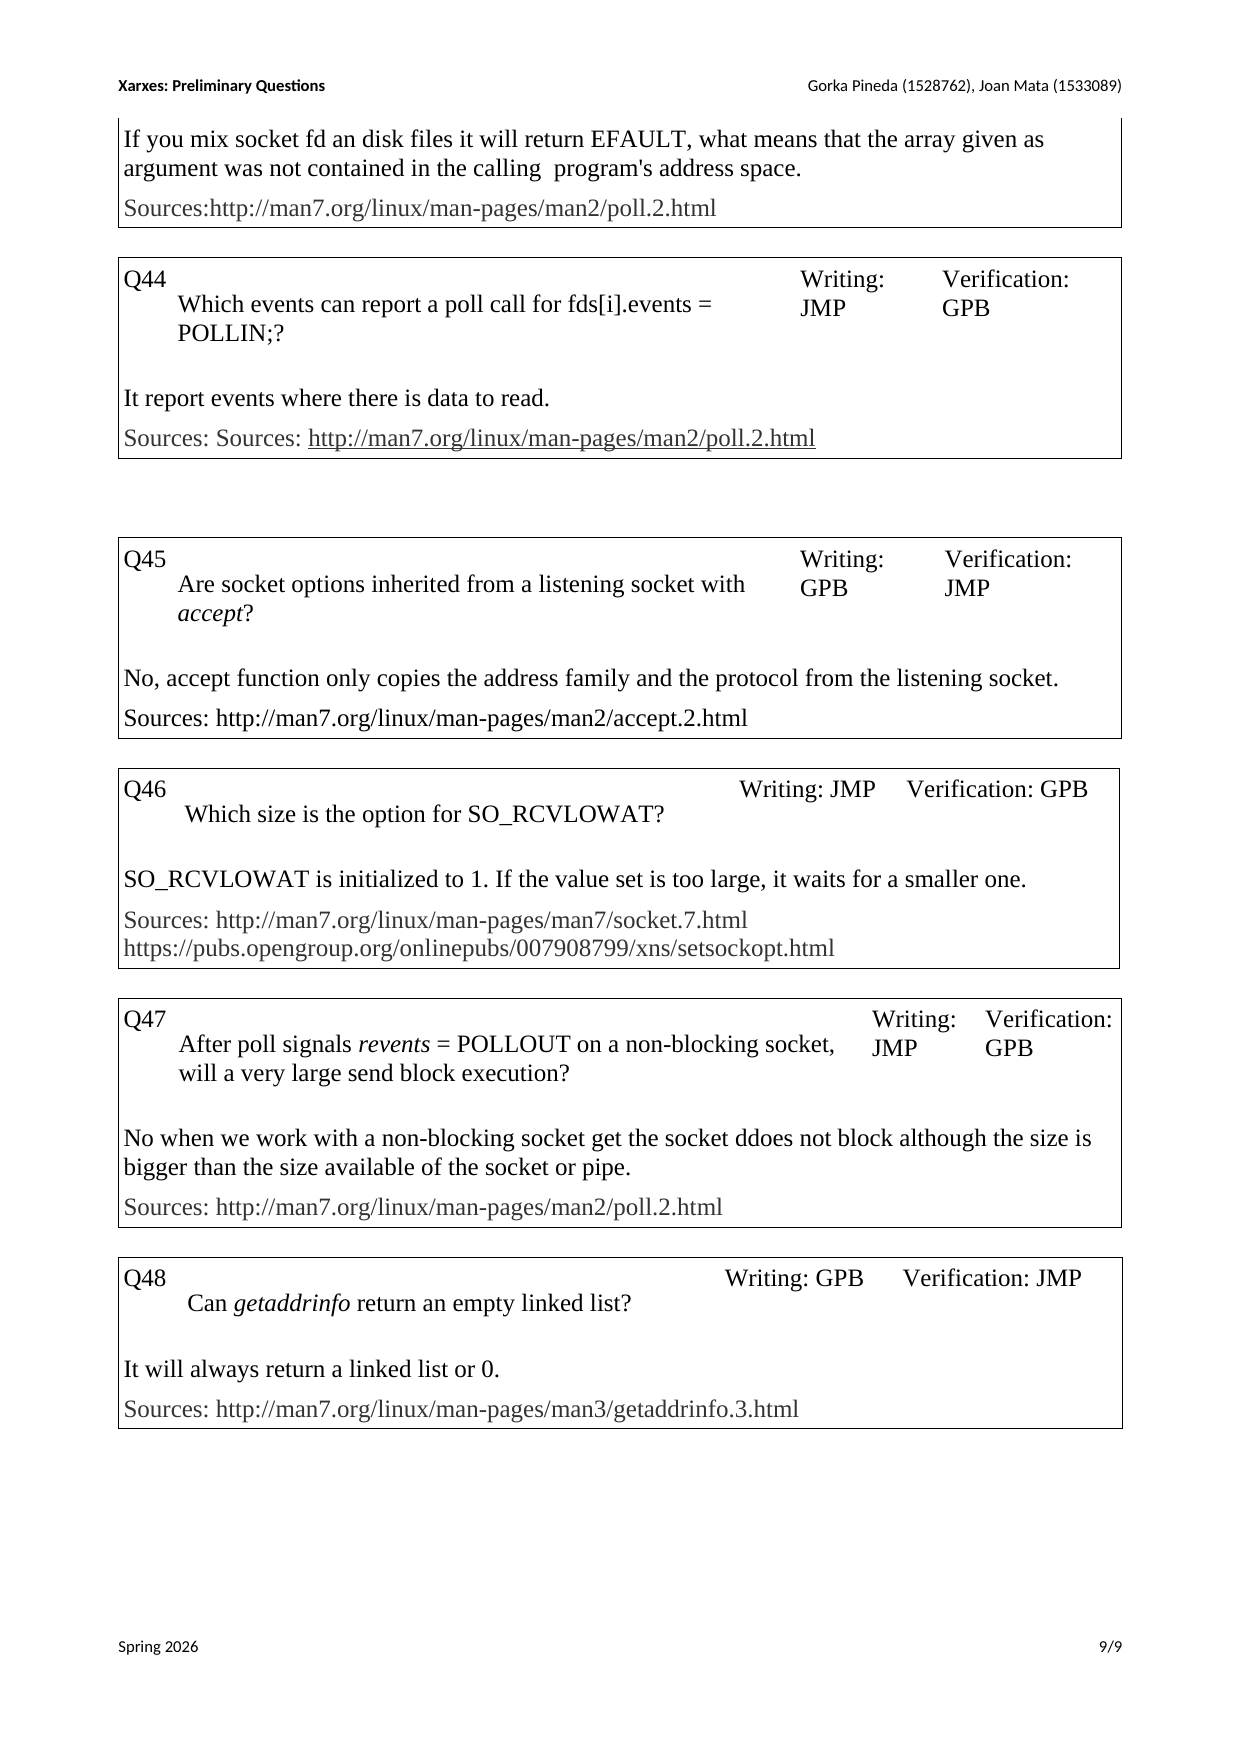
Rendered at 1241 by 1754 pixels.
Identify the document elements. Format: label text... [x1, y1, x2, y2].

table_header Writing: GPB [795, 538, 939, 657]
table_header Verification: GPB [980, 999, 1121, 1118]
table_header Are socket options inherited from a listening socket with accept? [172, 538, 794, 657]
table_cell No when we work with a non-blocking socket get the socket ddoes not block although the size is bigger than the size available of the socket or pipe. [119, 1118, 1121, 1187]
table_header Writing: JMP [867, 999, 980, 1118]
table_header Writing: GPB [719, 1258, 897, 1348]
table_header Verification: JMP [939, 538, 1121, 657]
table_header After poll signals revents = POLLOUT on a non-blocking socket, will a very large send block execution? [173, 999, 867, 1118]
table_header Q48 [119, 1258, 182, 1348]
table_cell It report events where there is data to read. [119, 377, 1121, 417]
table_header Which events can report a poll call for fds[i].events = POLLIN;? [172, 258, 795, 377]
table_header Writing: JMP [734, 769, 901, 859]
table_header Verification: GPB [901, 769, 1119, 859]
table_header Verification: JMP [897, 1258, 1122, 1348]
table_cell Sources: http://man7.org/linux/man-pages/man7/socket.7.html https://pubs.opengroup.org/onlinepubs/007908799/xns/setsockopt.html [119, 899, 1119, 968]
table_header Q45 [119, 538, 172, 657]
table_cell If you mix socket fd an disk files it will return EFAULT, what means that the array given as argument was not contained in the calling program's address space. [119, 118, 1121, 187]
table_header Q47 [119, 999, 173, 1118]
table_cell It will always return a linked list or 0. [119, 1348, 1122, 1388]
table_cell No, accept function only copies the address family and the protocol from the listening socket. [119, 657, 1121, 697]
table_header Q44 [119, 258, 172, 377]
table_header Writing: JMP [795, 258, 937, 377]
table_cell Sources: http://man7.org/linux/man-pages/man2/poll.2.html [119, 1187, 1121, 1227]
table_header Which size is the option for SO_RCVLOWAT? [179, 769, 734, 859]
table_cell Sources: http://man7.org/linux/man-pages/man2/accept.2.html [119, 698, 1121, 738]
table_cell Sources:http://man7.org/linux/man-pages/man2/poll.2.html [119, 187, 1121, 227]
table_cell Sources: Sources: http://man7.org/linux/man-pages/man2/poll.2.html [119, 417, 1121, 457]
table_header Q46 [119, 769, 179, 859]
table_cell SO_RCVLOWAT is initialized to 1. If the value set is too large, it waits for a smaller one. [119, 859, 1119, 899]
table_cell Sources: http://man7.org/linux/man-pages/man3/getaddrinfo.3.html [119, 1388, 1122, 1428]
table_header Can getaddrinfo return an empty linked list? [182, 1258, 719, 1348]
table_header Verification: GPB [937, 258, 1121, 377]
